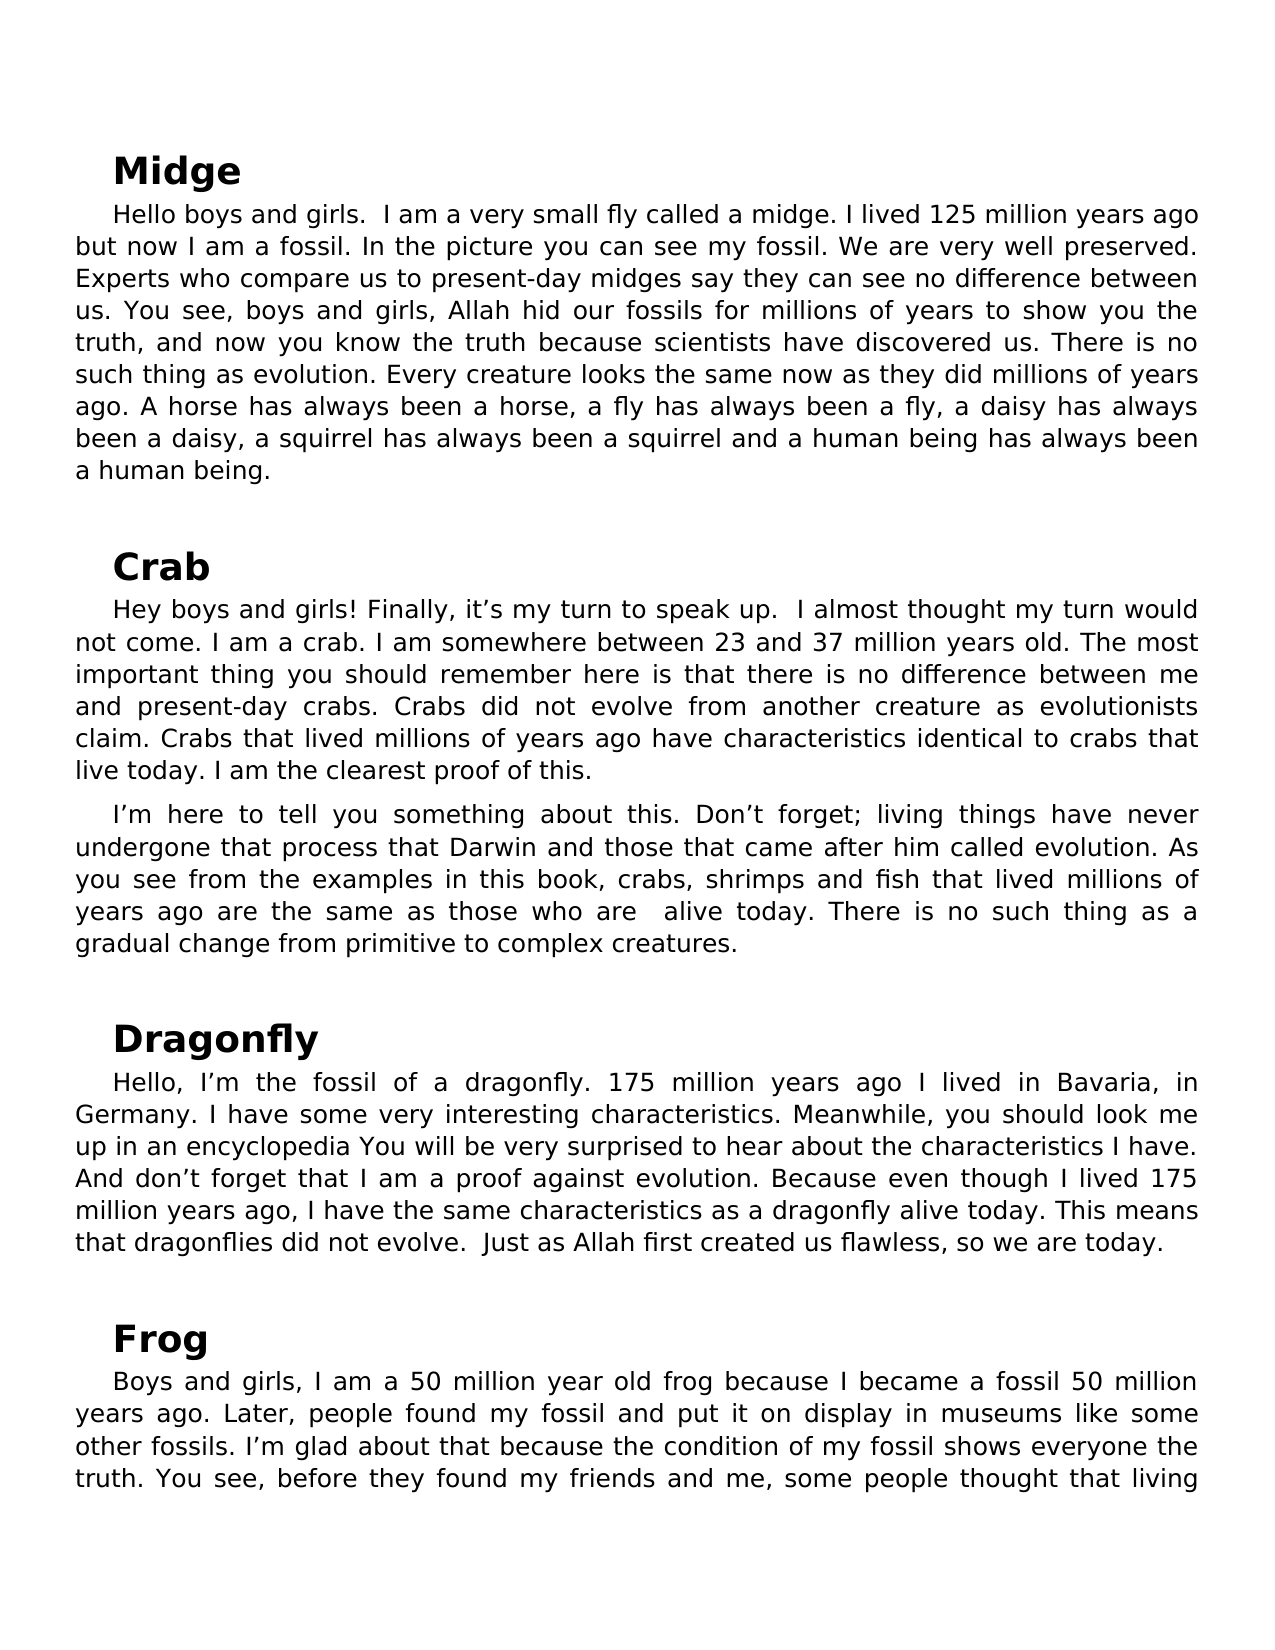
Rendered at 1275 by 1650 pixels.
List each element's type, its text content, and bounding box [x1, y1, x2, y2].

subtitle Midge [112, 150, 1200, 194]
text Boys and girls, I am a 50 million year old frog because I became a fossil 50 million years ago. Later, people found my fossil and put it on display in museums like some other fossils. I’m glad about that because the condition of my fossil shows everyone the truth. You see, before they found my friends and me, some people thought that living [75, 1367, 1200, 1493]
text I’m here to tell you something about this. Don’t forget; living things have never undergone that process that Darwin and those that came after him called evolution. As you see from the examples in this book, crabs, shrimps and fish that lived millions of years ago are the same as those who are alive today. There is no such thing as a gradual change from primitive to complex creatures. [75, 801, 1200, 958]
text Hello, I’m the fossil of a dragonfly. 175 million years ago I lived in Bavaria, in Germany. I have some very interesting characteristics. Meanwhile, you should look me up in an encyclopedia You will be very surprised to hear about the characteristics I have. And don’t forget that I am a proof against evolution. Because even though I lived 175 million years ago, I have the same characteristics as a dragonfly alive today. This means that dragonflies did not evolve. Just as Allah first created us flawless, so we are today. [75, 1068, 1200, 1258]
text Hey boys and girls! Finally, it’s my turn to speak up. I almost thought my turn would not come. I am a crab. I am somewhere between 23 and 37 million years old. The most important thing you should remember here is that there is no difference between me and present-day crabs. Crabs did not evolve from another creature as evolutionists claim. Crabs that lived millions of years ago have characteristics identical to crabs that live today. I am the clearest proof of this. [75, 596, 1200, 785]
subtitle Crab [112, 546, 1200, 589]
subtitle Frog [112, 1318, 1200, 1361]
subtitle Dragonfly [112, 1018, 1200, 1062]
text Hello boys and girls. I am a very small fly called a midge. I lived 125 million years ago but now I am a fossil. In the picture you can see my fossil. We are very well preserved. Experts who compare us to present-day midges say they can see no difference between us. You see, boys and girls, Allah hid our fossils for millions of years to show you the truth, and now you know the truth because scientists have discovered us. There is no such thing as evolution. Every creature looks the same now as they did millions of years ago. A horse has always been a horse, a fly has always been a fly, a daisy has always been a daisy, a squirrel has always been a squirrel and a human being has always been a human being. [75, 200, 1200, 486]
